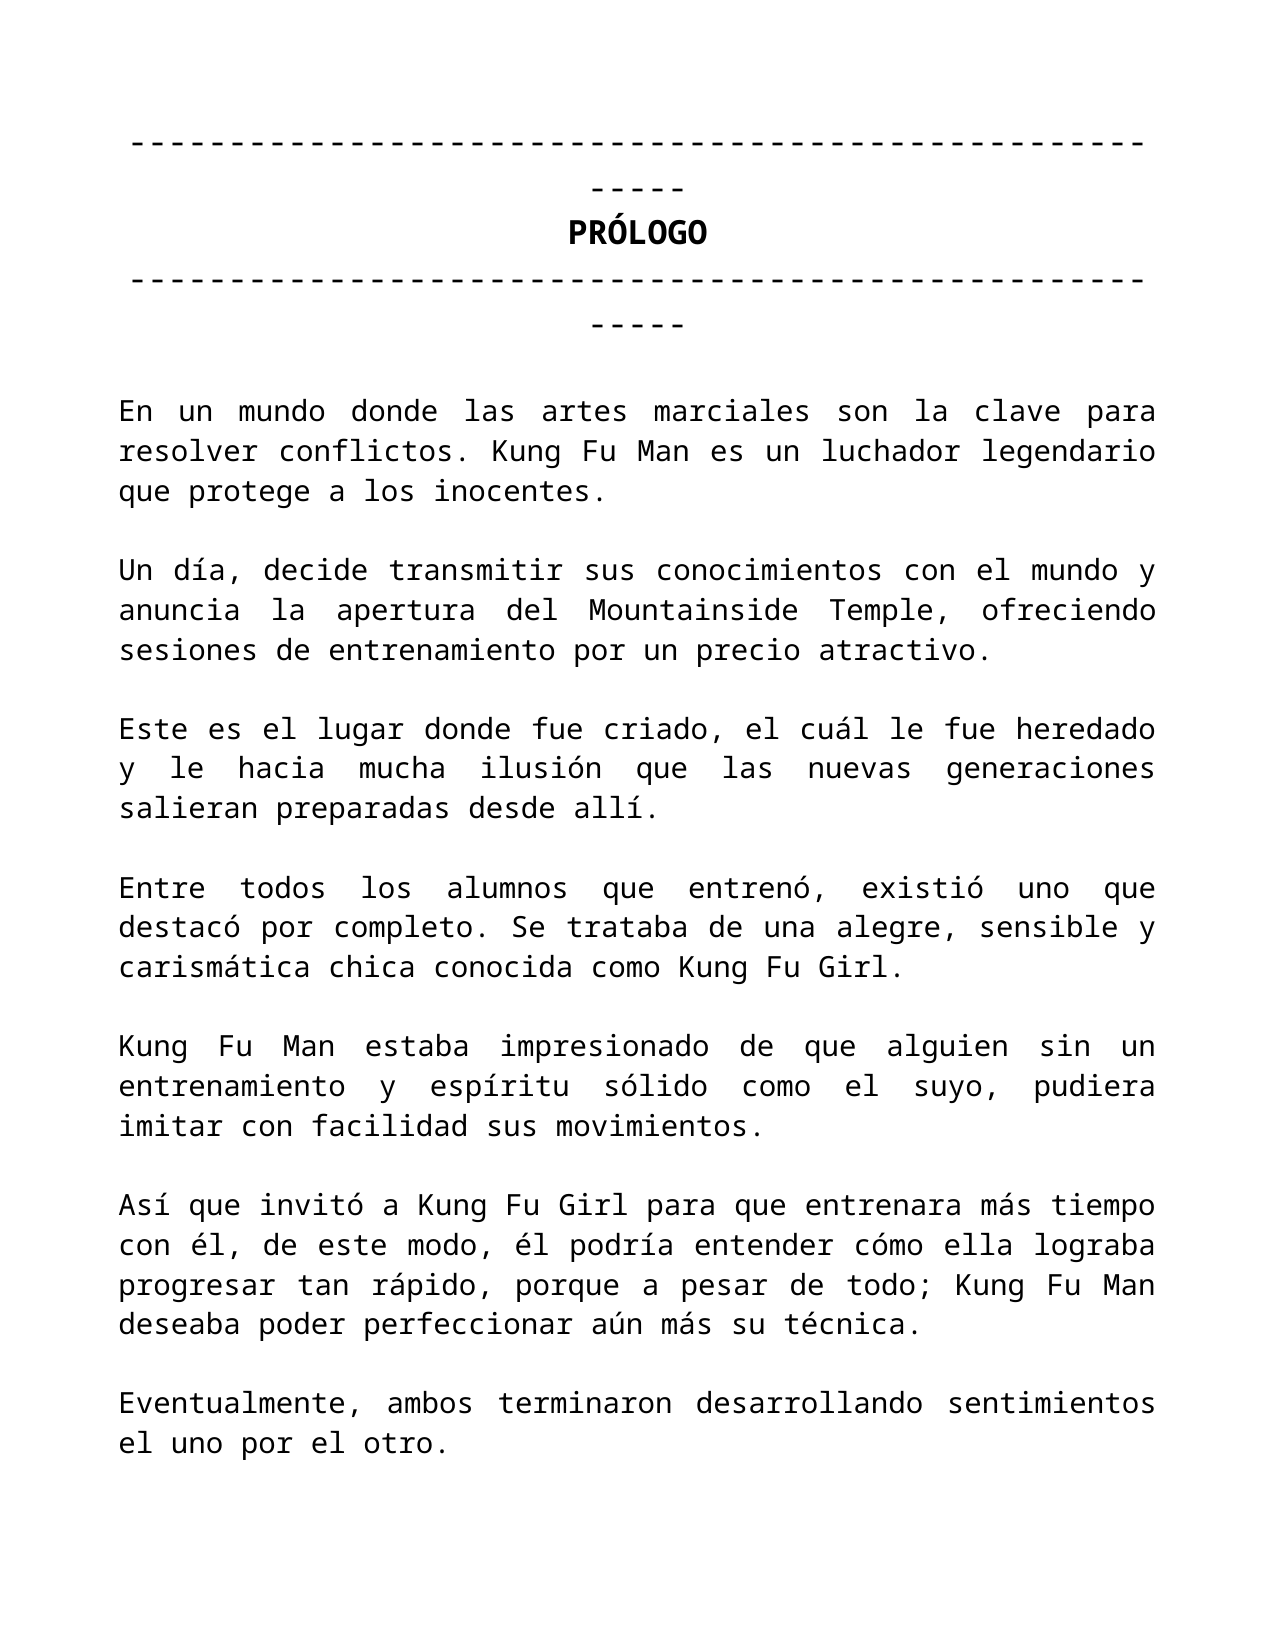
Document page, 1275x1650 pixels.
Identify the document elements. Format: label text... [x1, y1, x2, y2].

text -------------------------------------------------------- [118, 118, 1157, 209]
text Así que invitó a Kung Fu Girl para que entrenara más tiempo con él, de este modo, él podría entender cómo ella lograba progresar tan rápido, porque a pesar de todo; Kung Fu Man deseaba poder perfeccionar aún más su técnica. [118, 1184, 1157, 1343]
text PRÓLOGO [118, 209, 1157, 254]
text Este es el lugar donde fue criado, el cuál le fue heredado y le hacia mucha ilusión que las nuevas generaciones salieran preparadas desde allí. [118, 708, 1157, 827]
text -------------------------------------------------------- [118, 254, 1157, 345]
text Un día, decide transmitir sus conocimientos con el mundo y anuncia la apertura del Mountainside Temple, ofreciendo sesiones de entrenamiento por un precio atractivo. [118, 549, 1157, 668]
text En un mundo donde las artes marciales son la clave para resolver conflictos. Kung Fu Man es un luchador legendario que protege a los inocentes. [118, 391, 1157, 510]
text Kung Fu Man estaba impresionado de que alguien sin un entrenamiento y espíritu sólido como el suyo, pudiera imitar con facilidad sus movimientos. [118, 1026, 1157, 1145]
text Entre todos los alumnos que entrenó, existió uno que destacó por completo. Se trataba de una alegre, sensible y carismática chica conocida como Kung Fu Girl. [118, 867, 1157, 986]
text Eventualmente, ambos terminaron desarrollando sentimientos el uno por el otro. [118, 1383, 1157, 1462]
